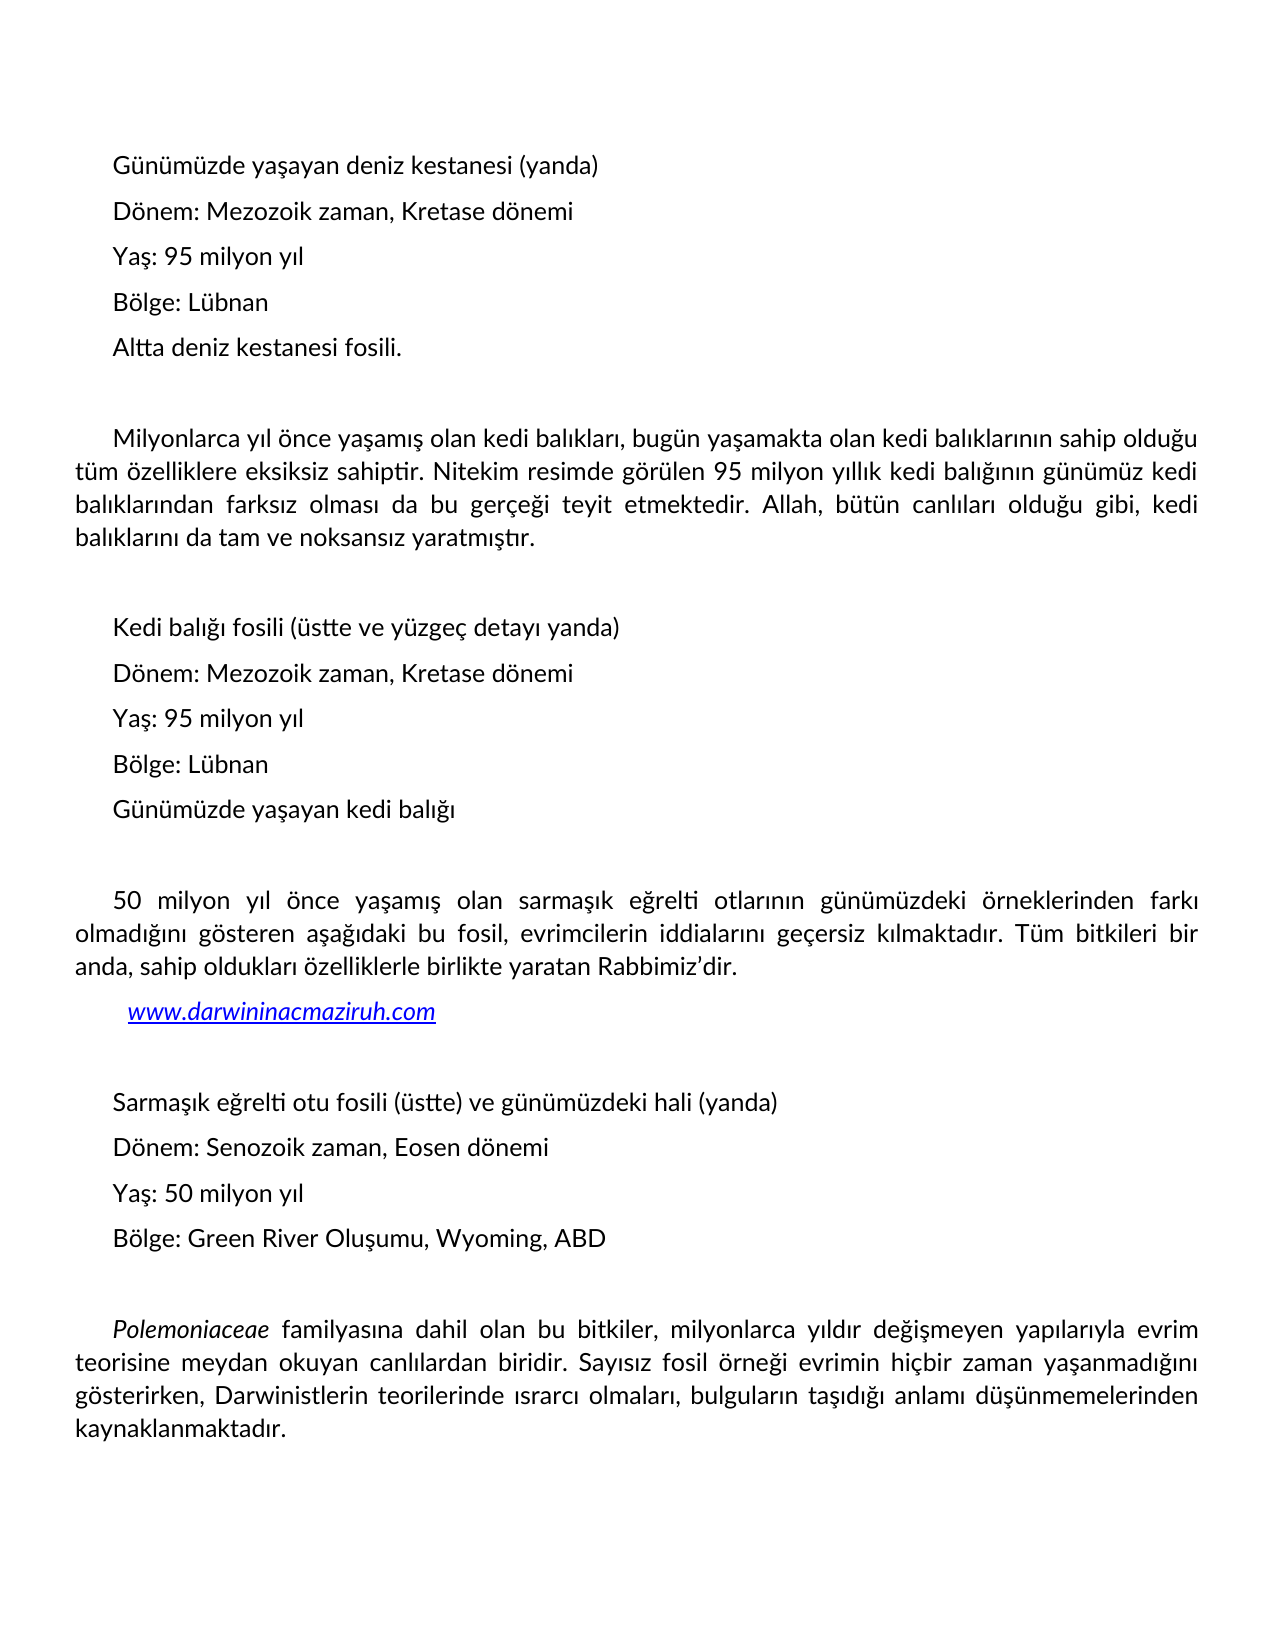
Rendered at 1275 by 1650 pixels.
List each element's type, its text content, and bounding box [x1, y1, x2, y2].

text Bölge: Lübnan [75, 748, 1200, 778]
text Günümüzde yaşayan kedi balığı [75, 794, 1200, 824]
text 50 milyon yıl önce yaşamış olan sarmaşık eğrelti otlarının günümüzdeki örneklerinden farkı olmadığını gösteren aşağıdaki bu fosil, evrimcilerin iddialarını geçersiz kılmaktadır. Tüm bitkileri bir anda, sahip oldukları özelliklerle birlikte yaratan Rabbimiz’dir. [75, 884, 1200, 980]
text Günümüzde yaşayan deniz kestanesi (yanda) [75, 150, 1200, 180]
text Altta deniz kestanesi fosili. [75, 332, 1200, 362]
text Milyonlarca yıl önce yaşamış olan kedi balıkları, bugün yaşamakta olan kedi balıklarının sahip olduğu tüm özelliklere eksiksiz sahiptir. Nitekim resimde görülen 95 milyon yıllık kedi balığının günümüz kedi balıklarından farksız olması da bu gerçeği teyit etmektedir. Allah, bütün canlıları olduğu gibi, kedi balıklarını da tam ve noksansız yaratmıştır. [75, 422, 1200, 551]
text Dönem: Senozoik zaman, Eosen dönemi [75, 1132, 1200, 1162]
text Dönem: Mezozoik zaman, Kretase dönemi [75, 657, 1200, 687]
text Bölge: Lübnan [75, 286, 1200, 316]
text Sarmaşık eğrelti otu fosili (üstte) ve günümüzdeki hali (yanda) [75, 1087, 1200, 1117]
text Bölge: Green River Oluşumu, Wyoming, ABD [75, 1223, 1200, 1253]
text www.darwininacmaziruh.com [127, 996, 1177, 1026]
text Dönem: Mezozoik zaman, Kretase dönemi [75, 195, 1200, 225]
text Yaş: 95 milyon yıl [75, 241, 1200, 271]
text Polemoniaceae familyasına dahil olan bu bitkiler, milyonlarca yıldır değişmeyen yapılarıyla evrim teorisine meydan okuyan canlılardan biridir. Sayısız fosil örneği evrimin hiçbir zaman yaşanmadığını gösterirken, Darwinistlerin teorilerinde ısrarcı olmaları, bulguların taşıdığı anlamı düşünmemelerinden kaynaklanmaktadır. [75, 1314, 1200, 1442]
text Yaş: 95 milyon yıl [75, 703, 1200, 733]
text Kedi balığı fosili (üstte ve yüzgeç detayı yanda) [75, 612, 1200, 642]
text Yaş: 50 milyon yıl [75, 1177, 1200, 1207]
